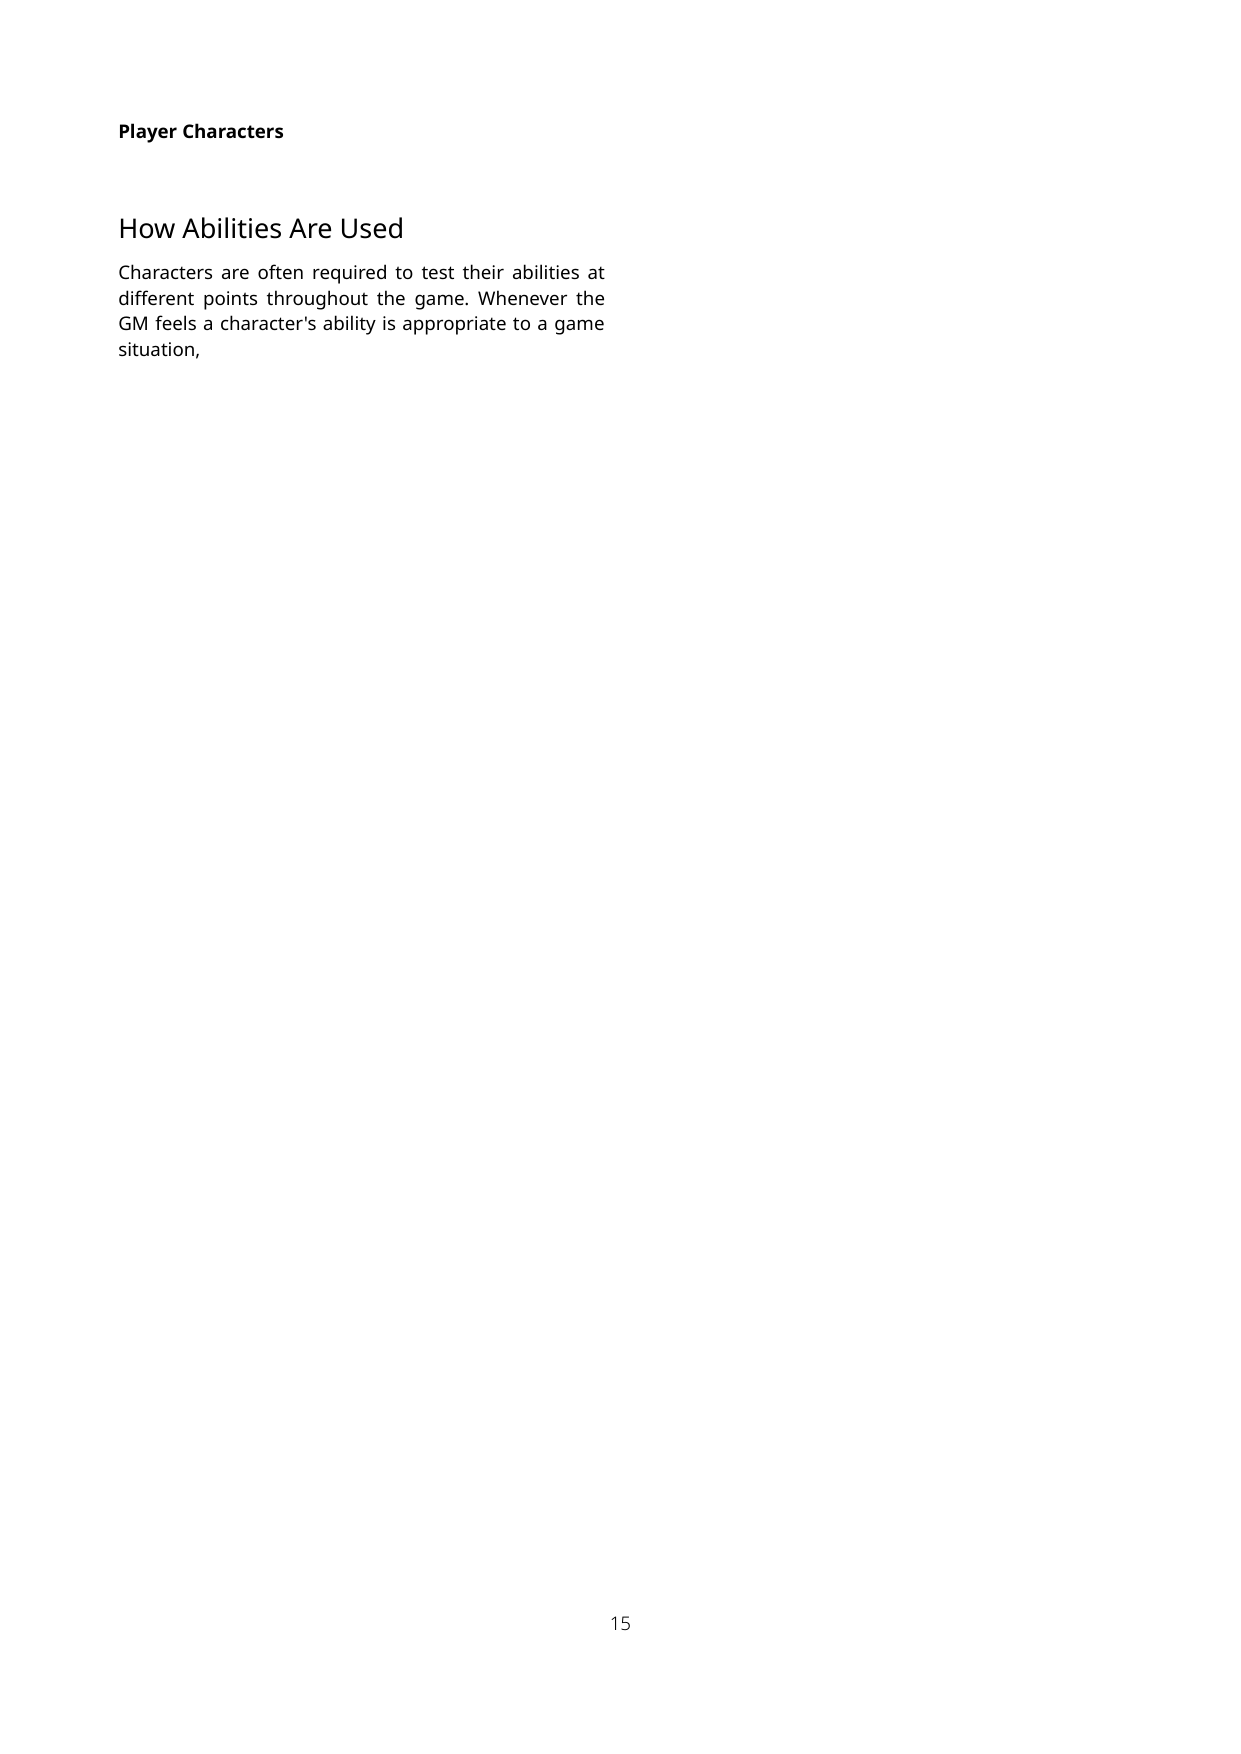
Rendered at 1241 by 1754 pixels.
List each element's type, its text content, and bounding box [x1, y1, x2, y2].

text How Abilities Are Used [118, 173, 605, 247]
text Characters are often required to test their abilities at different points throughout the game. Whenever the GM feels a character's ability is appropriate to a game situation, [118, 259, 605, 361]
